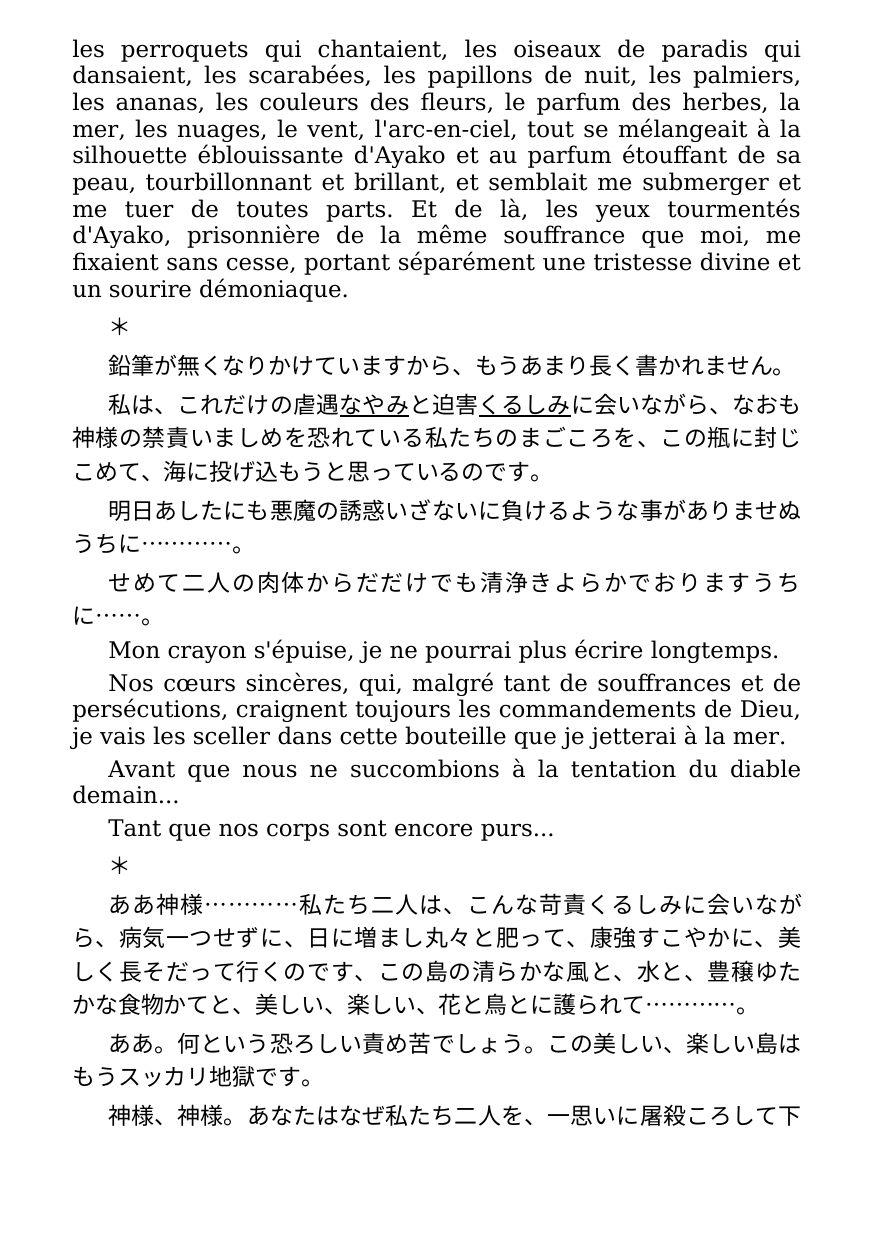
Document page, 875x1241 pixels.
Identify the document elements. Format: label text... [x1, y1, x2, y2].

text ああ神様…………私たち二人は、こんな苛責くるしみに会いながら、病気一つせずに、日に増まし丸々と肥って、康強すこやかに、美しく長そだって行くのです、この島の清らかな風と、水と、豊穣ゆたかな食物かてと、美しい、楽しい、花と鳥とに護られて…………。 [72, 887, 802, 1020]
text せめて二人の肉体からだだけでも清浄きよらかでおりますうちに……。 [72, 565, 802, 631]
text ああ。何という恐ろしい責め苦でしょう。この美しい、楽しい島はもうスッカリ地獄です。 [72, 1026, 802, 1092]
text Nos cœurs sincères, qui, malgré tant de souffrances et de persécutions, craignent toujours les commandements de Dieu, je vais les sceller dans cette bouteille que je jetterai à la mer. [72, 670, 802, 750]
text ＊ [72, 309, 802, 342]
text Avant que nous ne succombions à la tentation du diable demain... [72, 756, 802, 809]
text 神様、神様。あなたはなぜ私たち二人を、一思いに屠殺ころして下 [72, 1098, 802, 1131]
text 明日あしたにも悪魔の誘惑いざないに負けるような事がありませぬうちに…………。 [72, 493, 802, 559]
text Tant que nos corps sont encore purs... [72, 815, 802, 842]
text les perroquets qui chantaient, les oiseaux de paradis qui dansaient, les scarabées, les papillons de nuit, les palmiers, les ananas, les couleurs des fleurs, le parfum des herbes, la mer, les nuages, le vent, l'arc-en-ciel, tout se mélangeait à la silhouette éblouissante d'Ayako et au parfum étouffant de sa peau, tourbillonnant et brillant, et semblait me submerger et me tuer de toutes parts. Et de là, les yeux tourmentés d'Ayako, prisonnière de la même souffrance que moi, me fixaient sans cesse, portant séparément une tristesse divine et un sourire démoniaque. [72, 36, 802, 303]
text 鉛筆が無くなりかけていますから、もうあまり長く書かれません。 [72, 348, 802, 381]
text Mon crayon s'épuise, je ne pourrai plus écrire longtemps. [72, 637, 802, 664]
text ＊ [72, 848, 802, 881]
text 私は、これだけの虐遇なやみと迫害くるしみに会いながら、なおも神様の禁責いましめを恐れている私たちのまごころを、この瓶に封じこめて、海に投げ込もうと思っているのです。 [72, 387, 802, 487]
